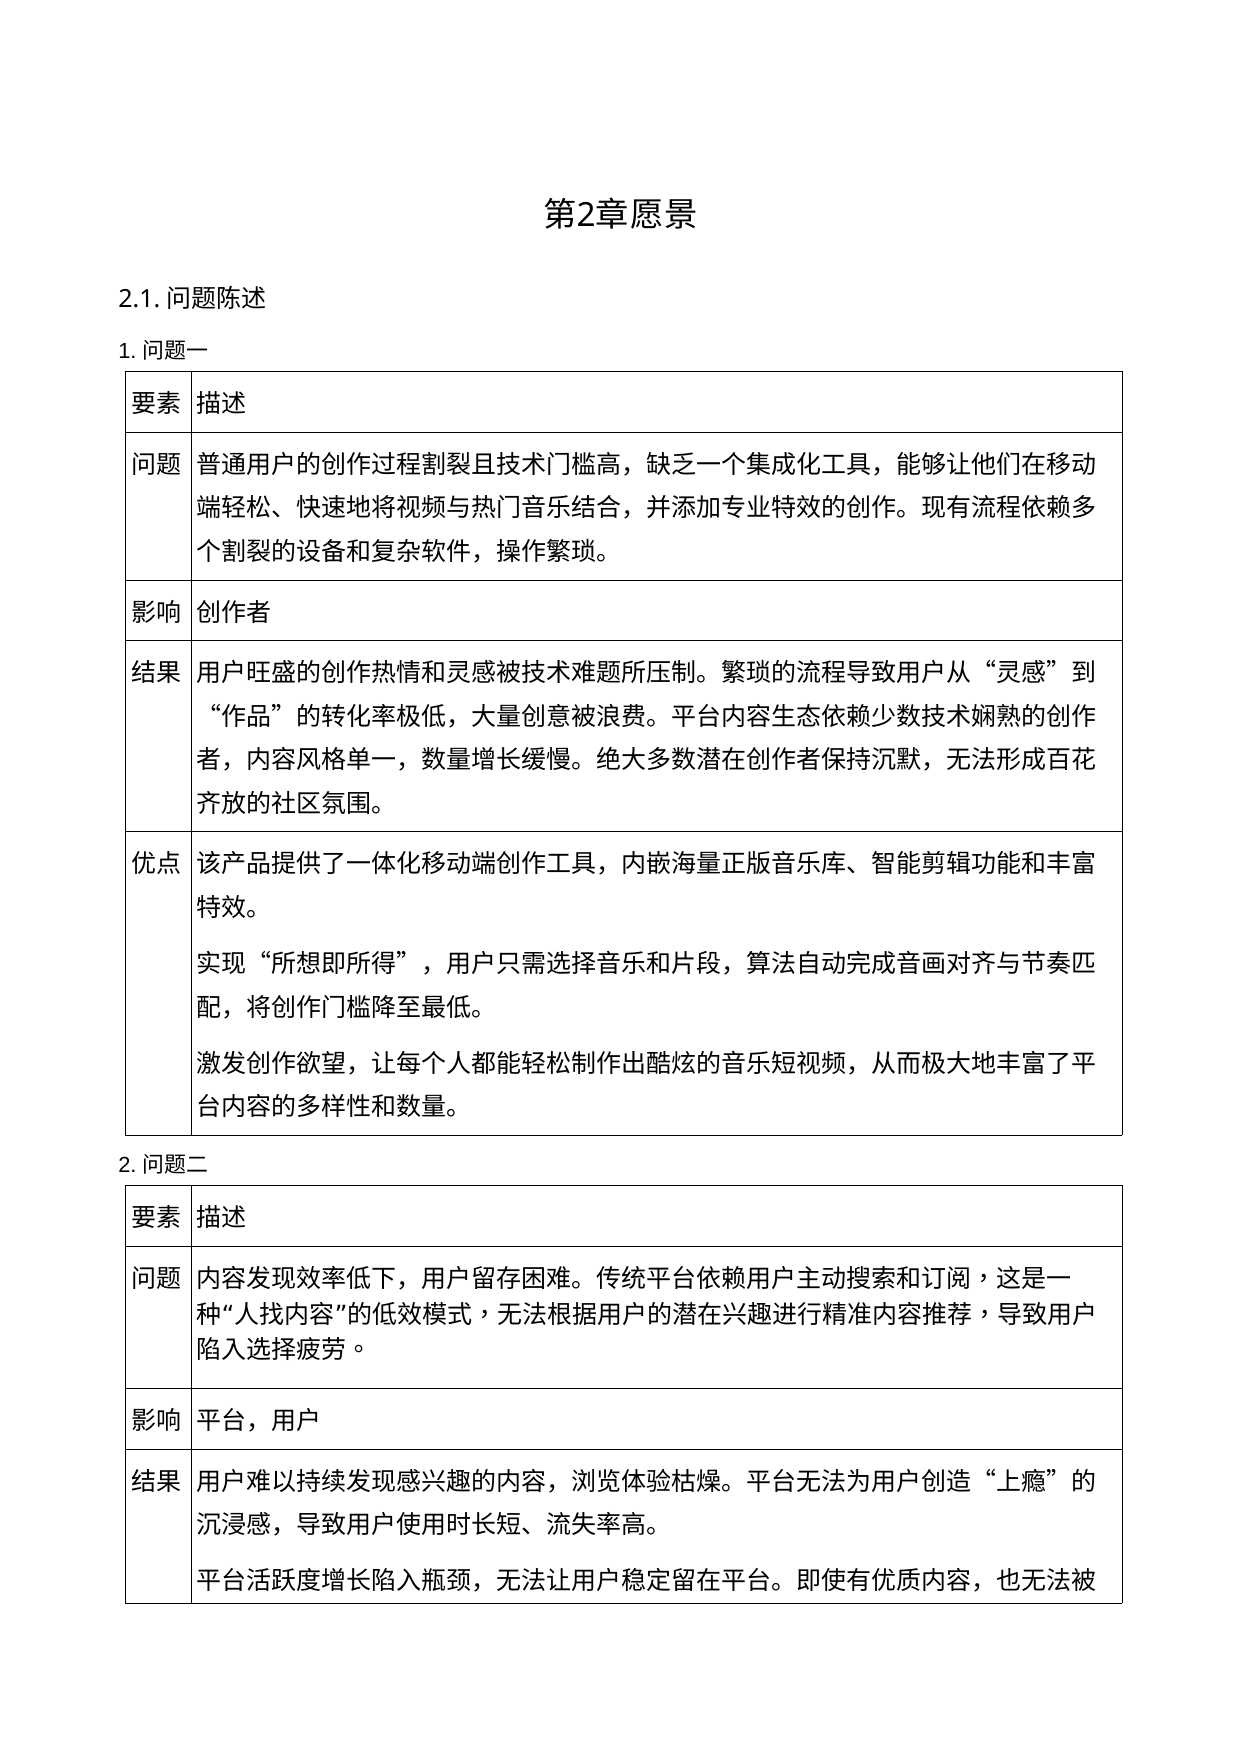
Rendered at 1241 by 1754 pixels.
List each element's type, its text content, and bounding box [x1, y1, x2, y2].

table_cell 结果 [126, 1450, 191, 1603]
table_cell 内容发现效率低下，用户留存困难。传统平台依赖用户主动搜索和订阅，这是一种“人找内容”的低效模式，无法根据用户的潜在兴趣进行精准内容推荐，导致用户陷入选择疲劳。 [192, 1247, 1122, 1388]
table_cell 结果 [126, 641, 191, 831]
table_header 描述 [192, 372, 1122, 432]
table_cell 用户难以持续发现感兴趣的内容，浏览体验枯燥。平台无法为用户创造“上瘾”的沉浸感，导致用户使用时长短、流失率高。 平台活跃度增长陷入瓶颈，无法让用户稳定留在平台。即使有优质内容，也无法被 [192, 1450, 1122, 1603]
table_cell 平台，用户 [192, 1389, 1122, 1449]
table_cell 创作者 [192, 581, 1122, 640]
subtitle 问题陈述 [118, 278, 1122, 314]
table_cell 问题 [126, 1247, 191, 1388]
table_header 要素 [126, 1186, 191, 1246]
table_cell 影响 [126, 581, 191, 640]
table_cell 用户旺盛的创作热情和灵感被技术难题所压制。繁琐的流程导致用户从“灵感”到“作品”的转化率极低，大量创意被浪费。平台内容生态依赖少数技术娴熟的创作者，内容风格单一，数量增长缓慢。绝大多数潜在创作者保持沉默，无法形成百花齐放的社区氛围。 [192, 641, 1122, 831]
subtitle 愿景 [118, 188, 1122, 236]
table_cell 优点 [126, 832, 191, 1135]
table_header 要素 [126, 372, 191, 432]
table_cell 影响 [126, 1389, 191, 1449]
table_cell 普通用户的创作过程割裂且技术门槛高，缺乏一个集成化工具，能够让他们在移动端轻松、快速地将视频与热门音乐结合，并添加专业特效的创作。现有流程依赖多个割裂的设备和复杂软件，操作繁琐。 [192, 433, 1122, 580]
table_cell 该产品提供了一体化移动端创作工具，内嵌海量正版音乐库、智能剪辑功能和丰富特效。 实现“所想即所得”，用户只需选择音乐和片段，算法自动完成音画对齐与节奏匹配，将创作门槛降至最低。 激发创作欲望，让每个人都能轻松制作出酷炫的音乐短视频，从而极大地丰富了平台内容的多样性和数量。 [192, 832, 1122, 1135]
subtitle 问题一 [118, 333, 1122, 365]
subtitle 问题二 [118, 1147, 1122, 1179]
table_header 描述 [192, 1186, 1122, 1246]
table_cell 问题 [126, 433, 191, 580]
